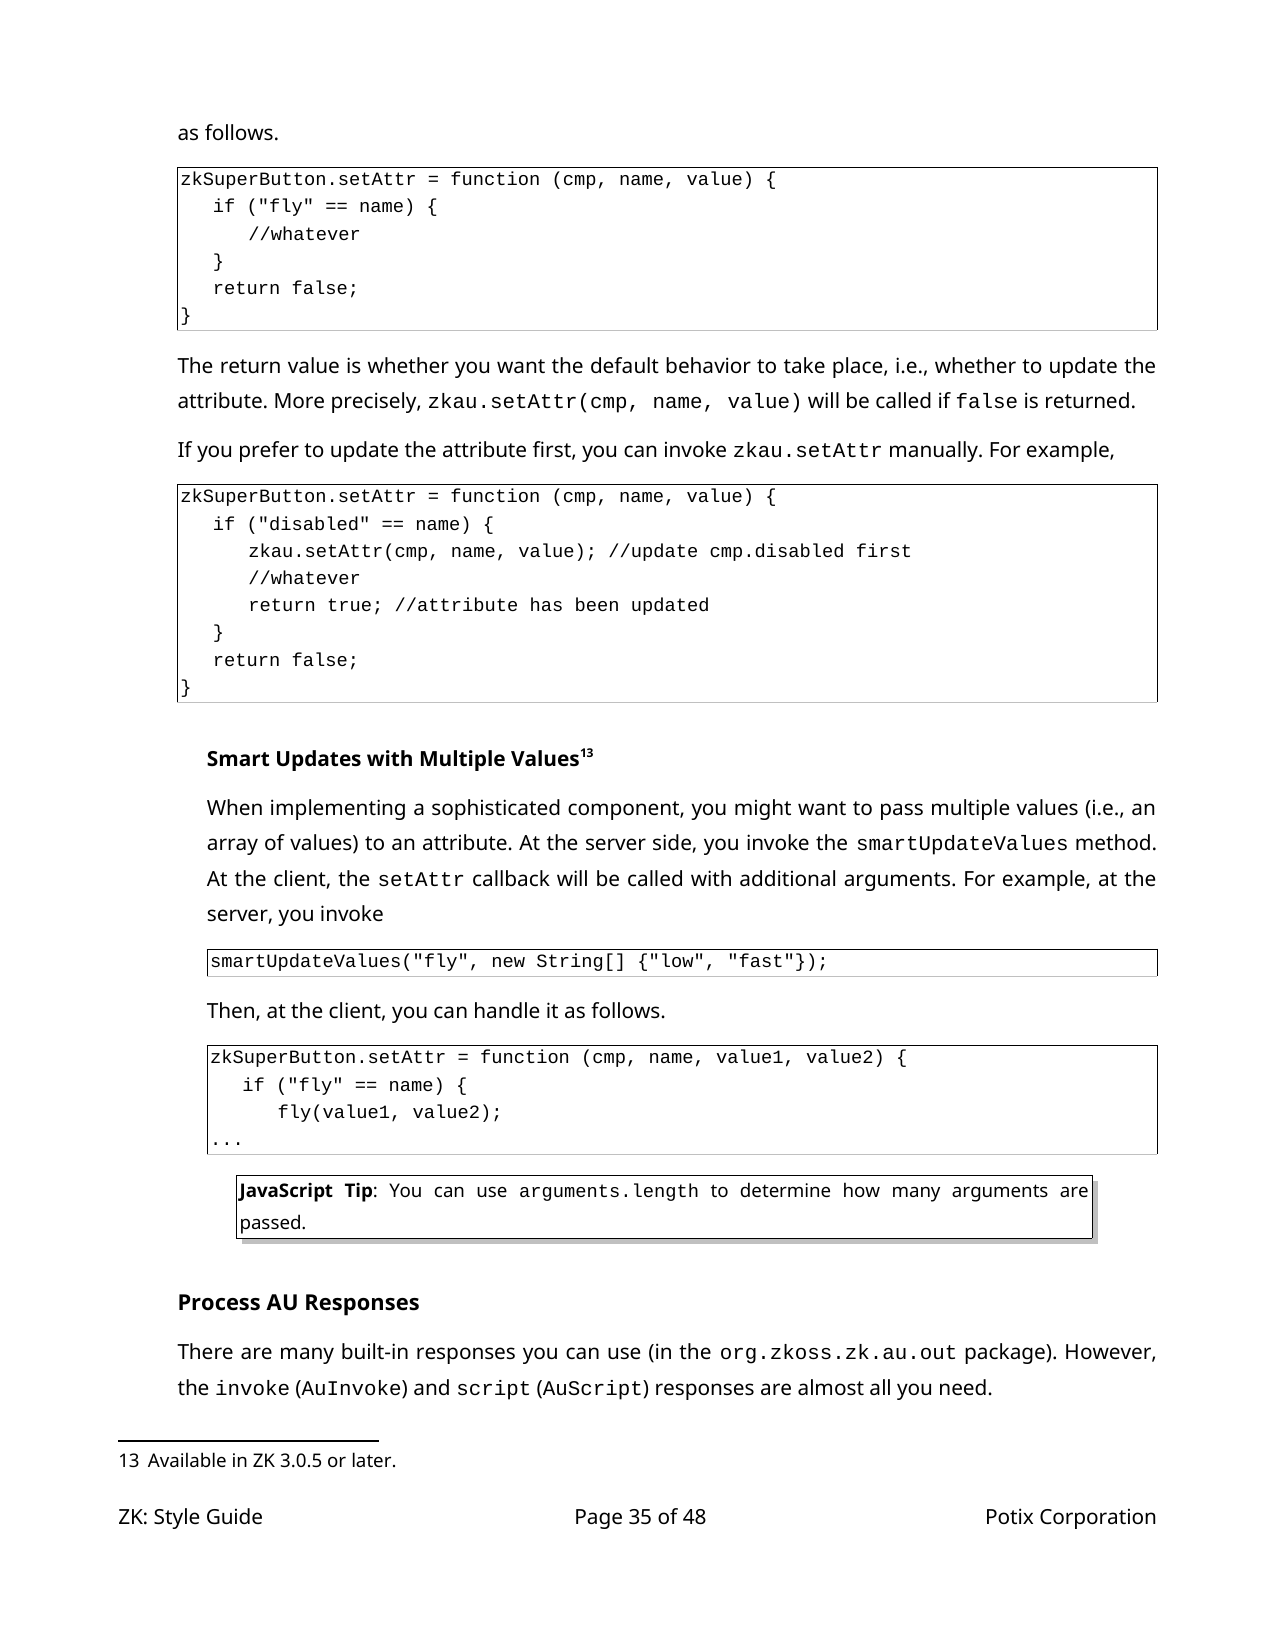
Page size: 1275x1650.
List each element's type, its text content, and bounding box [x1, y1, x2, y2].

text fly(value1, value2); [208, 1099, 1157, 1124]
text There are many built-in responses you can use (in the org.zkoss.zk.au.out package). However, the invoke (AuInvoke) and script (AuScript) responses are almost all you need. [177, 1337, 1157, 1401]
text //whatever [178, 566, 1157, 590]
text zkSuperButton.setAttr = function (cmp, name, value) { [178, 485, 1157, 509]
text } [178, 620, 1157, 644]
subtitle Process AU Responses [177, 1287, 1157, 1317]
text } [178, 248, 1157, 273]
text ... [208, 1127, 1157, 1154]
text //whatever [178, 221, 1157, 246]
text return false; [178, 647, 1157, 672]
text if ("disabled" == name) { [178, 512, 1157, 536]
text zkau.setAttr(cmp, name, value); //update cmp.disabled first [178, 539, 1157, 563]
text The return value is whether you want the default behavior to take place, i.e., whether to update the attribute. More precisely, zkau.setAttr(cmp, name, value) will be called if false is returned. [177, 351, 1157, 414]
text return true; //attribute has been updated [178, 593, 1157, 617]
text } [178, 303, 1157, 330]
text JavaScript Tip: You can use arguments.length to determine how many arguments are passed. [237, 1176, 1092, 1238]
text zkSuperButton.setAttr = function (cmp, name, value1, value2) { [208, 1046, 1157, 1069]
text as follows. [177, 118, 1157, 146]
text If you prefer to update the attribute first, you can invoke zkau.setAttr manually. For example, [177, 435, 1157, 464]
text When implementing a sophisticated component, you might want to pass multiple values (i.e., an array of values) to an attribute. At the server side, you invoke the smartUpdateValues method. At the client, the setAttr callback will be called with additional arguments. For example, at the server, you invoke [207, 793, 1157, 928]
text smartUpdateValues("fly", new String[] {"low", "fast"}); [208, 950, 1157, 976]
text if ("fly" == name) { [178, 194, 1157, 218]
text Then, at the client, you can handle it as follows. [207, 996, 1157, 1024]
text zkSuperButton.setAttr = function (cmp, name, value) { [178, 168, 1157, 191]
subtitle Smart Updates with Multiple Values [207, 744, 1157, 773]
text Available in ZK 3.0.5 or later. [118, 1447, 1157, 1473]
text } [178, 675, 1157, 702]
text return false; [178, 276, 1157, 300]
text if ("fly" == name) { [208, 1072, 1157, 1097]
